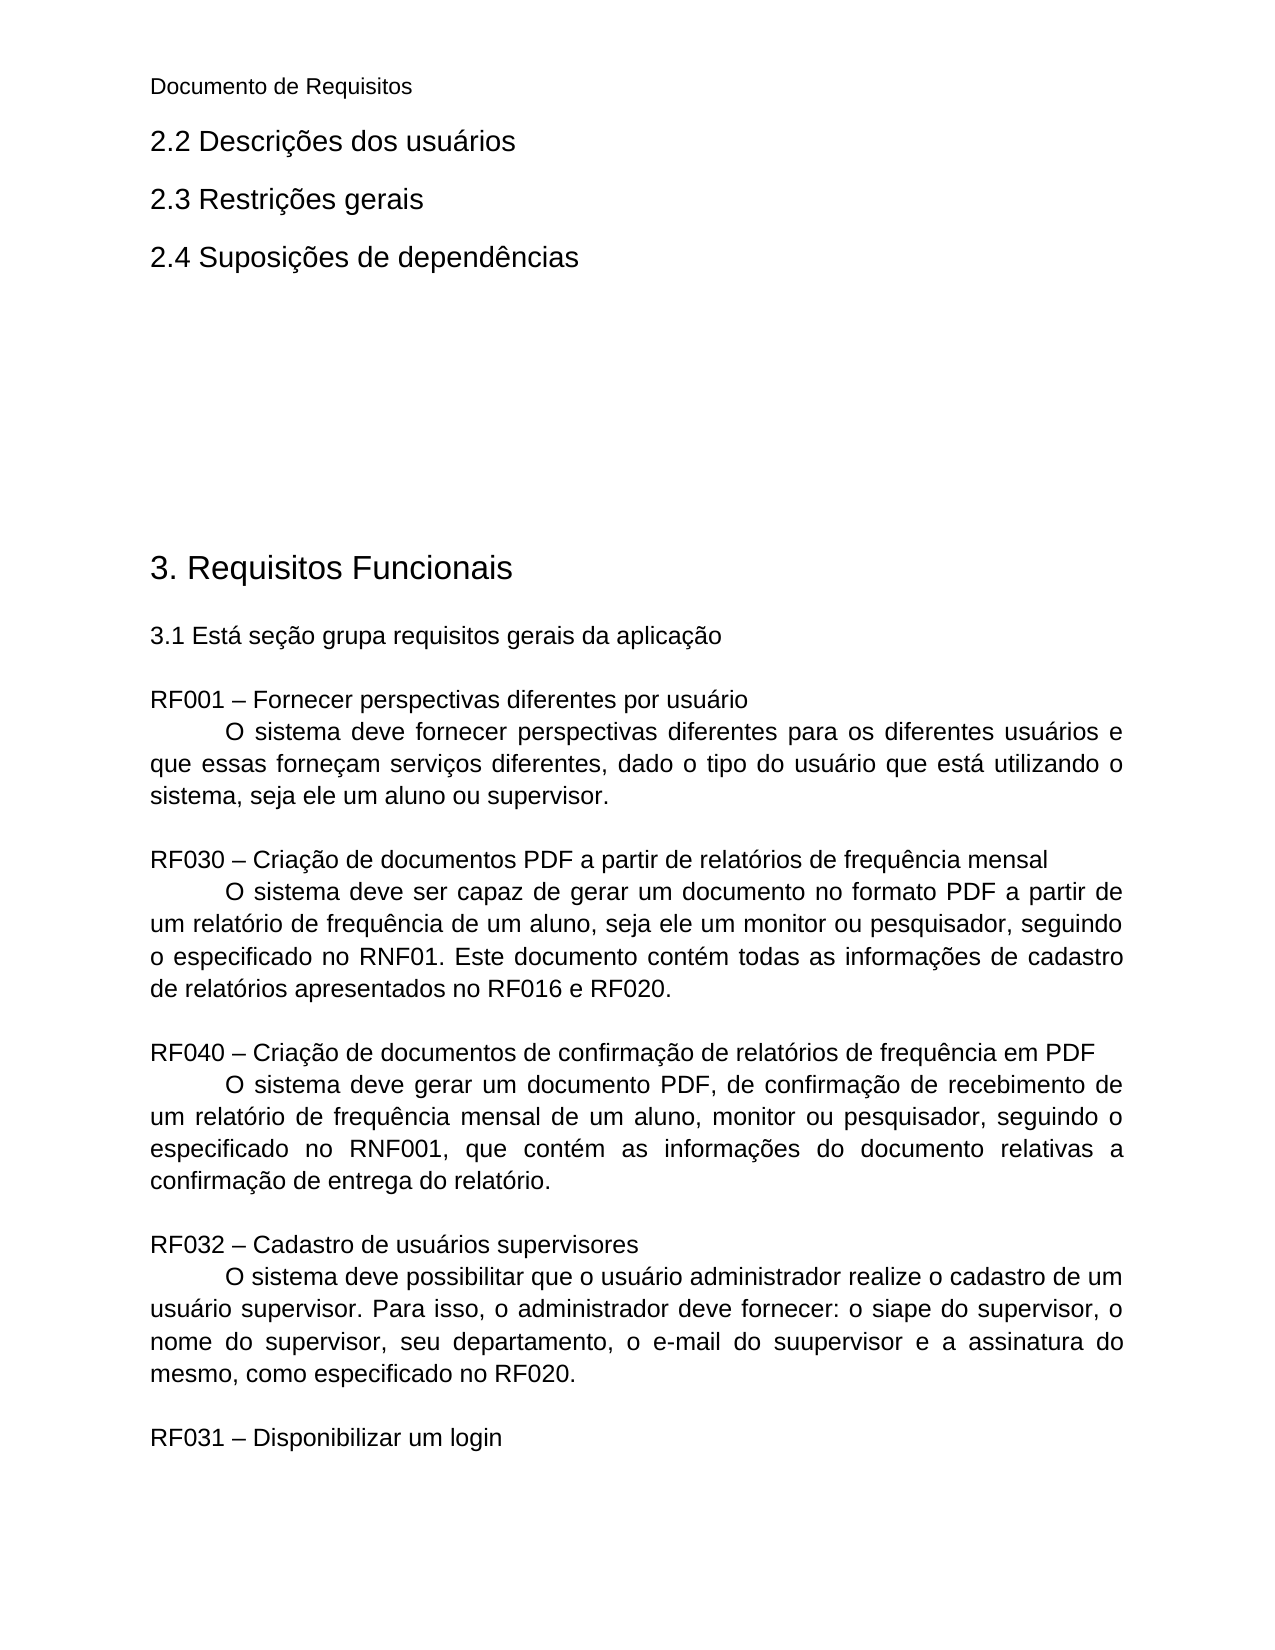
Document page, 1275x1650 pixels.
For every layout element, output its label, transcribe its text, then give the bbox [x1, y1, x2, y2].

text O sistema deve gerar um documento PDF, de confirmação de recebimento de um relatório de frequência mensal de um aluno, monitor ou pesquisador, seguindo o especificado no RNF001, que contém as informações do documento relativas a confirmação de entrega do relatório. [150, 1071, 1125, 1195]
text RF030 – Criação de documentos PDF a partir de relatórios de frequência mensal [150, 846, 1125, 874]
subtitle 2.3 Restrições gerais [150, 183, 1125, 216]
text RF040 – Criação de documentos de confirmação de relatórios de frequência em PDF [150, 1039, 1125, 1067]
subtitle 2.2 Descrições dos usuários [150, 125, 1125, 158]
subtitle 3. Requisitos Funcionais [150, 549, 1125, 587]
text RF032 – Cadastro de usuários supervisores [150, 1231, 1125, 1259]
subtitle 2.4 Suposições de dependências [150, 241, 1125, 274]
text O sistema deve possibilitar que o usuário administrador realize o cadastro de um usuário supervisor. Para isso, o administrador deve fornecer: o siape do supervisor, o nome do supervisor, seu departamento, o e-mail do suupervisor e a assinatura do mesmo, como especificado no RF020. [150, 1263, 1125, 1387]
text RF031 – Disponibilizar um login [150, 1424, 1125, 1452]
text O sistema deve ser capaz de gerar um documento no formato PDF a partir de um relatório de frequência de um aluno, seja ele um monitor ou pesquisador, seguindo o especificado no RNF01. Este documento contém todas as informações de cadastro de relatórios apresentados no RF016 e RF020. [150, 878, 1125, 1002]
text 3.1 Está seção grupa requisitos gerais da aplicação [150, 622, 1125, 649]
text RF001 – Fornecer perspectivas diferentes por usuário [150, 686, 1125, 714]
text O sistema deve fornecer perspectivas diferentes para os diferentes usuários e que essas forneçam serviços diferentes, dado o tipo do usuário que está utilizando o sistema, seja ele um aluno ou supervisor. [150, 718, 1125, 810]
